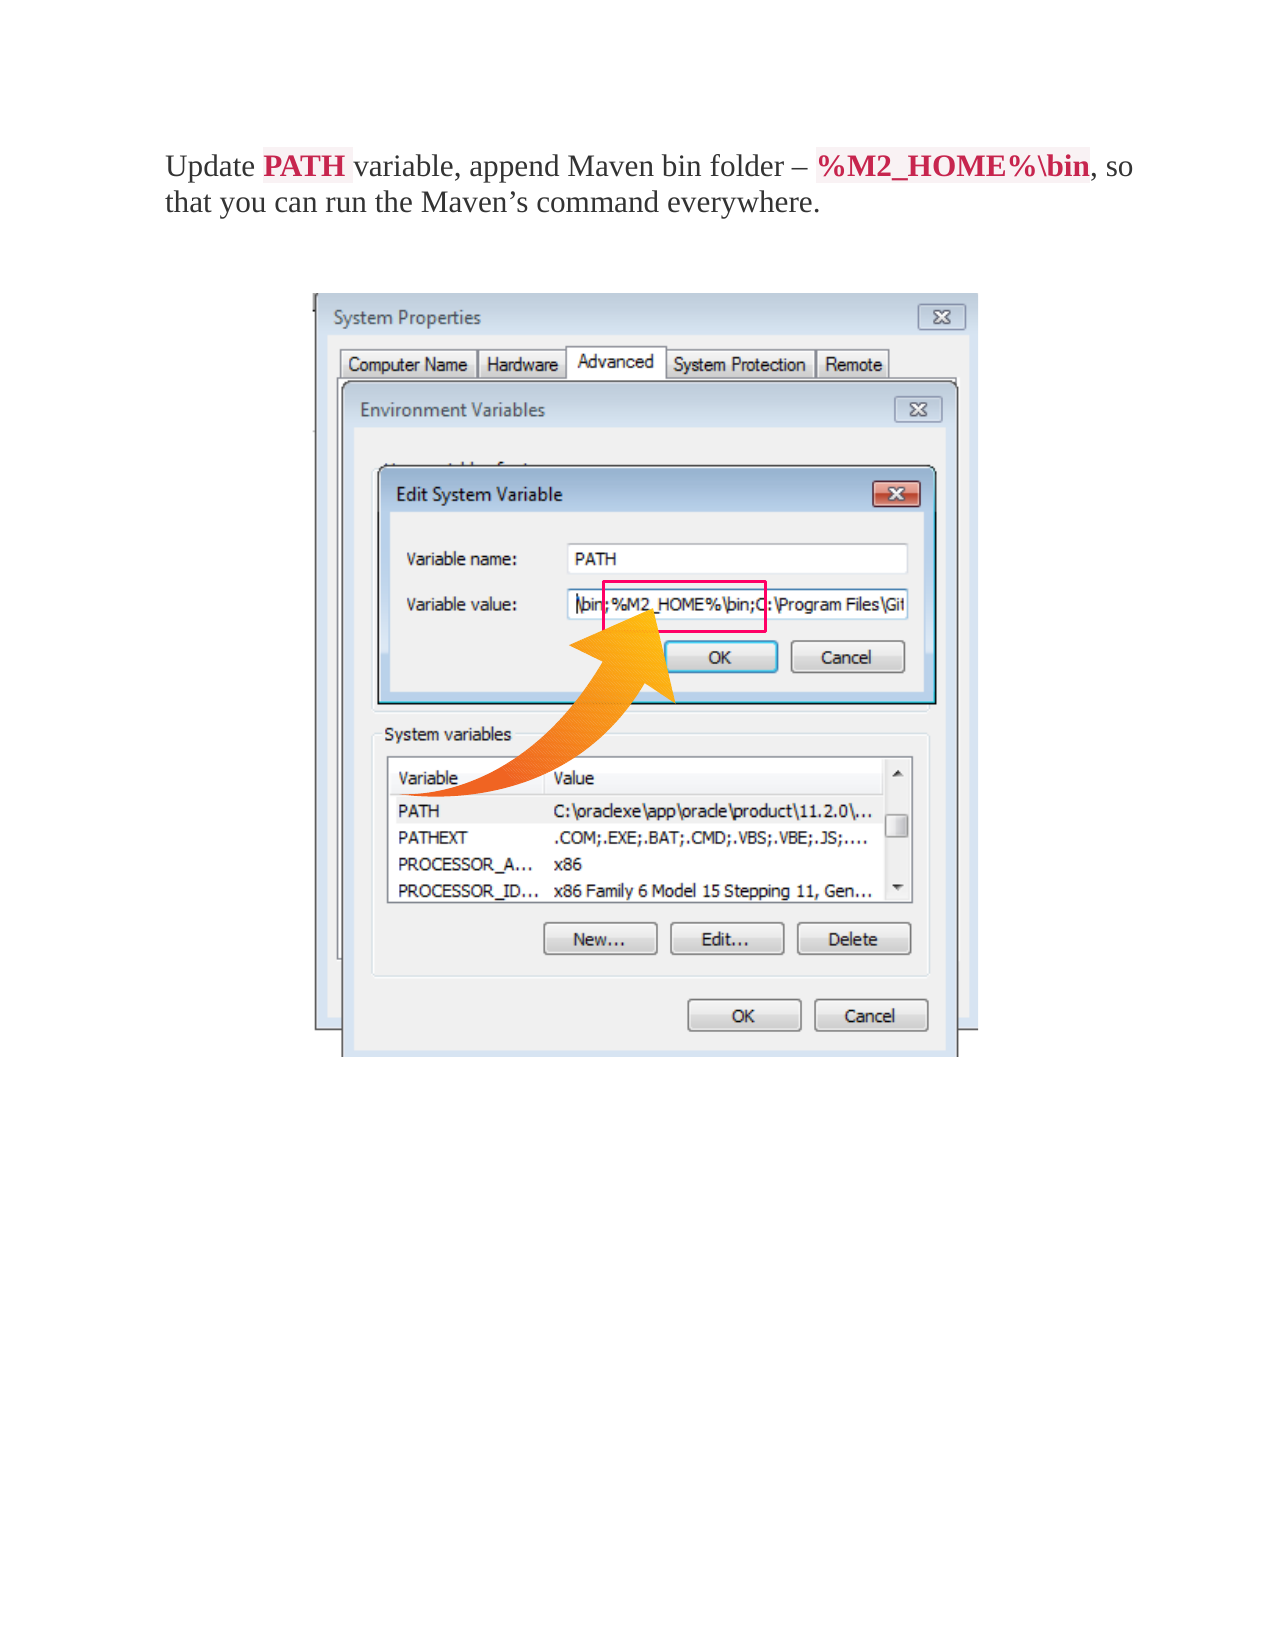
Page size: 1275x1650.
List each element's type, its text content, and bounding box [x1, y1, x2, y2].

text that you can run the Maven’s command everywhere. [118, 183, 1157, 219]
picture [312, 293, 979, 1057]
text Update PATH variable, append Maven bin folder – %M2_HOME%\bin, so [118, 147, 1157, 183]
